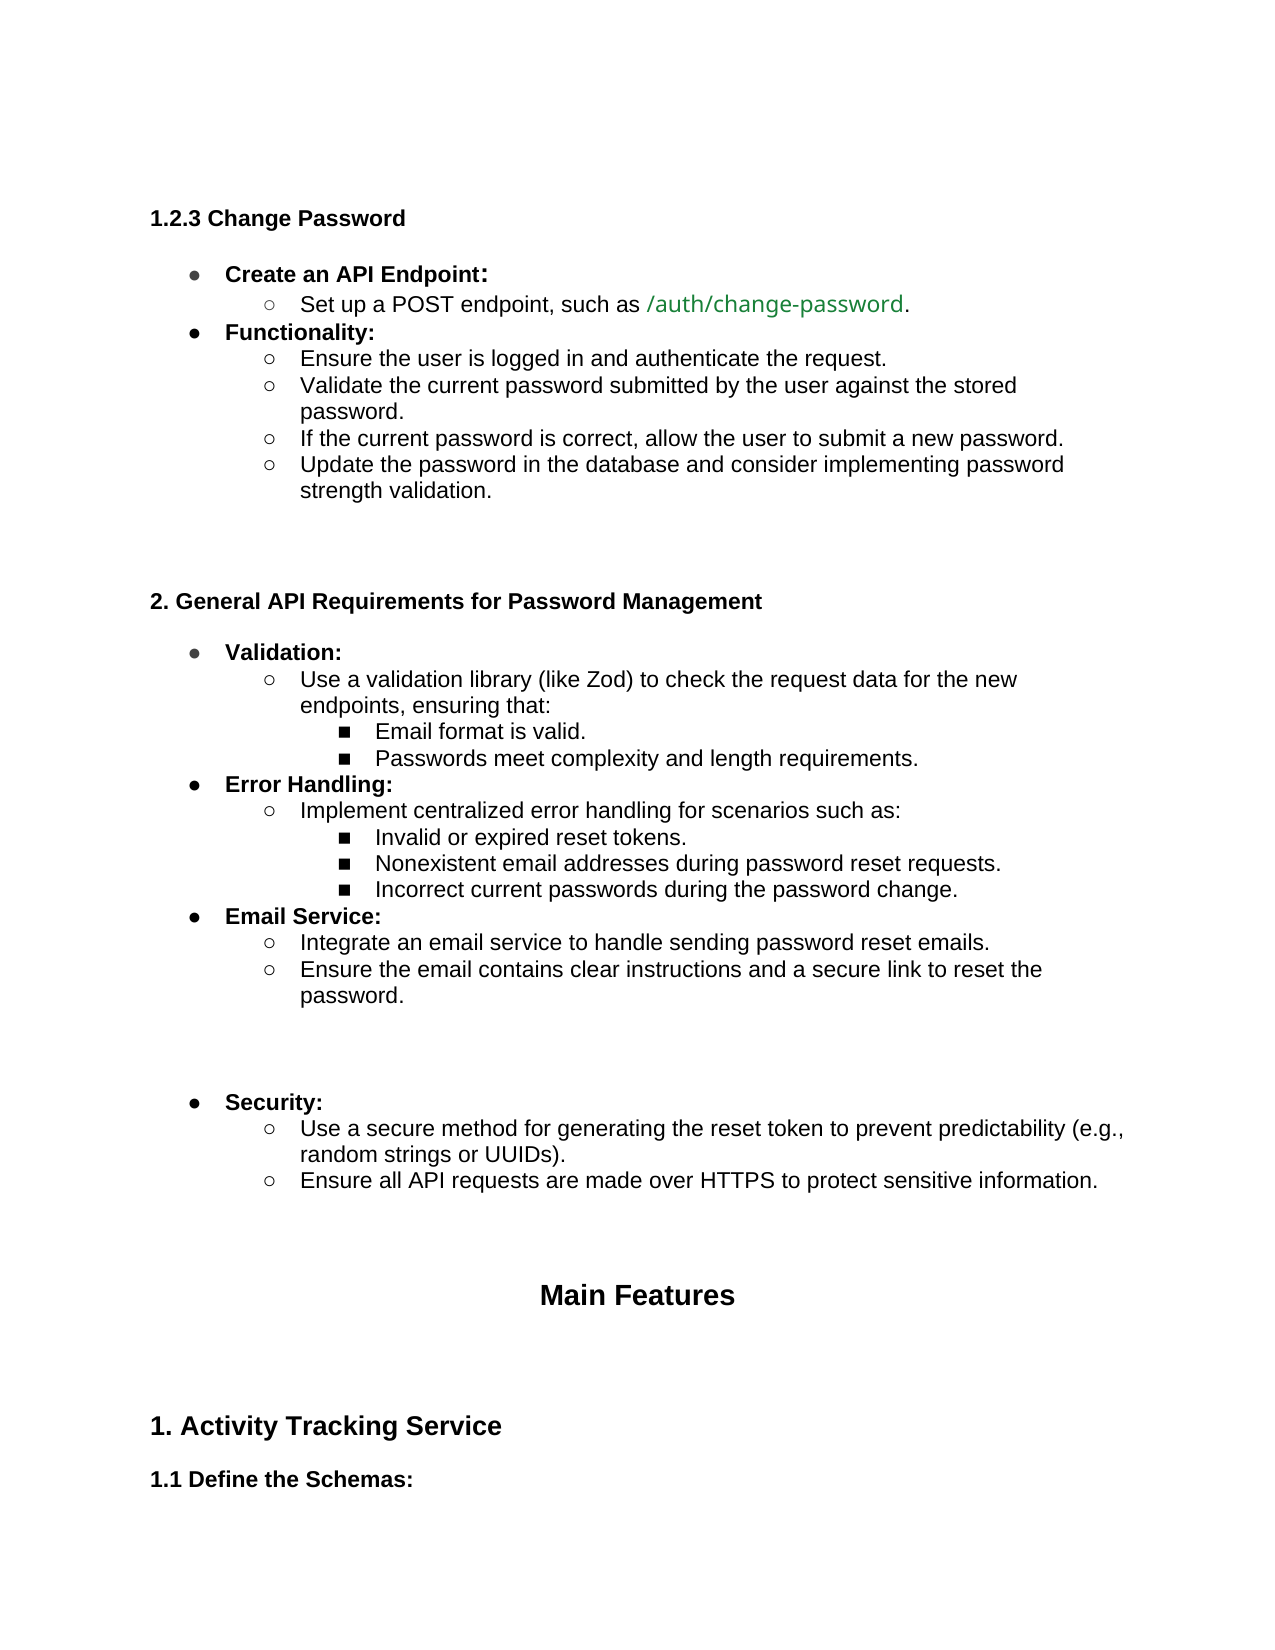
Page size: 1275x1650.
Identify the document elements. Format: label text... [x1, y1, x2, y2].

subtitle Incorrect current passwords during the password change. [337, 876, 1125, 903]
subtitle Update the password in the database and consider implementing password strength validation. [262, 451, 1125, 503]
subtitle Ensure the user is logged in and authenticate the request. [262, 345, 1125, 372]
subtitle Integrate an email service to handle sending password reset emails. [262, 929, 1125, 956]
subtitle Functionality: [187, 319, 1125, 345]
subtitle Ensure all API requests are made over HTTPS to protect sensitive information. [262, 1167, 1125, 1194]
subtitle Ensure the email contains clear instructions and a secure link to reset the password. [262, 956, 1125, 1008]
subtitle Use a validation library (like Zod) to check the request data for the new endpoints, ensuring that: [262, 666, 1125, 718]
subtitle Invalid or expired reset tokens. [337, 824, 1125, 850]
subtitle Use a secure method for generating the reset token to prevent predictability (e.g., random strings or UUIDs). [262, 1115, 1125, 1167]
subtitle Email Service: [187, 903, 1125, 929]
subtitle 1.2.3 Change Password [150, 205, 1125, 232]
subtitle 2. General API Requirements for Password Management [150, 588, 1125, 614]
subtitle Set up a POST endpoint, such as /auth/change-password. [262, 288, 1125, 319]
subtitle Email format is valid. [337, 718, 1125, 745]
subtitle Security: [187, 1088, 1125, 1115]
subtitle Create an API Endpoint: [187, 257, 1125, 288]
subtitle Validation: [187, 639, 1125, 666]
subtitle Main Features [150, 1278, 1125, 1312]
subtitle 1. Activity Tracking Service [150, 1410, 1125, 1441]
subtitle Nonexistent email addresses during password reset requests. [337, 850, 1125, 876]
subtitle Passwords meet complexity and length requirements. [337, 745, 1125, 771]
subtitle Validate the current password submitted by the user against the stored password. [262, 372, 1125, 424]
text 1.1 Define the Schemas: [150, 1466, 1125, 1492]
subtitle Implement centralized error handling for scenarios such as: [262, 797, 1125, 824]
subtitle Error Handling: [187, 771, 1125, 797]
subtitle If the current password is correct, allow the user to submit a new password. [262, 424, 1125, 451]
